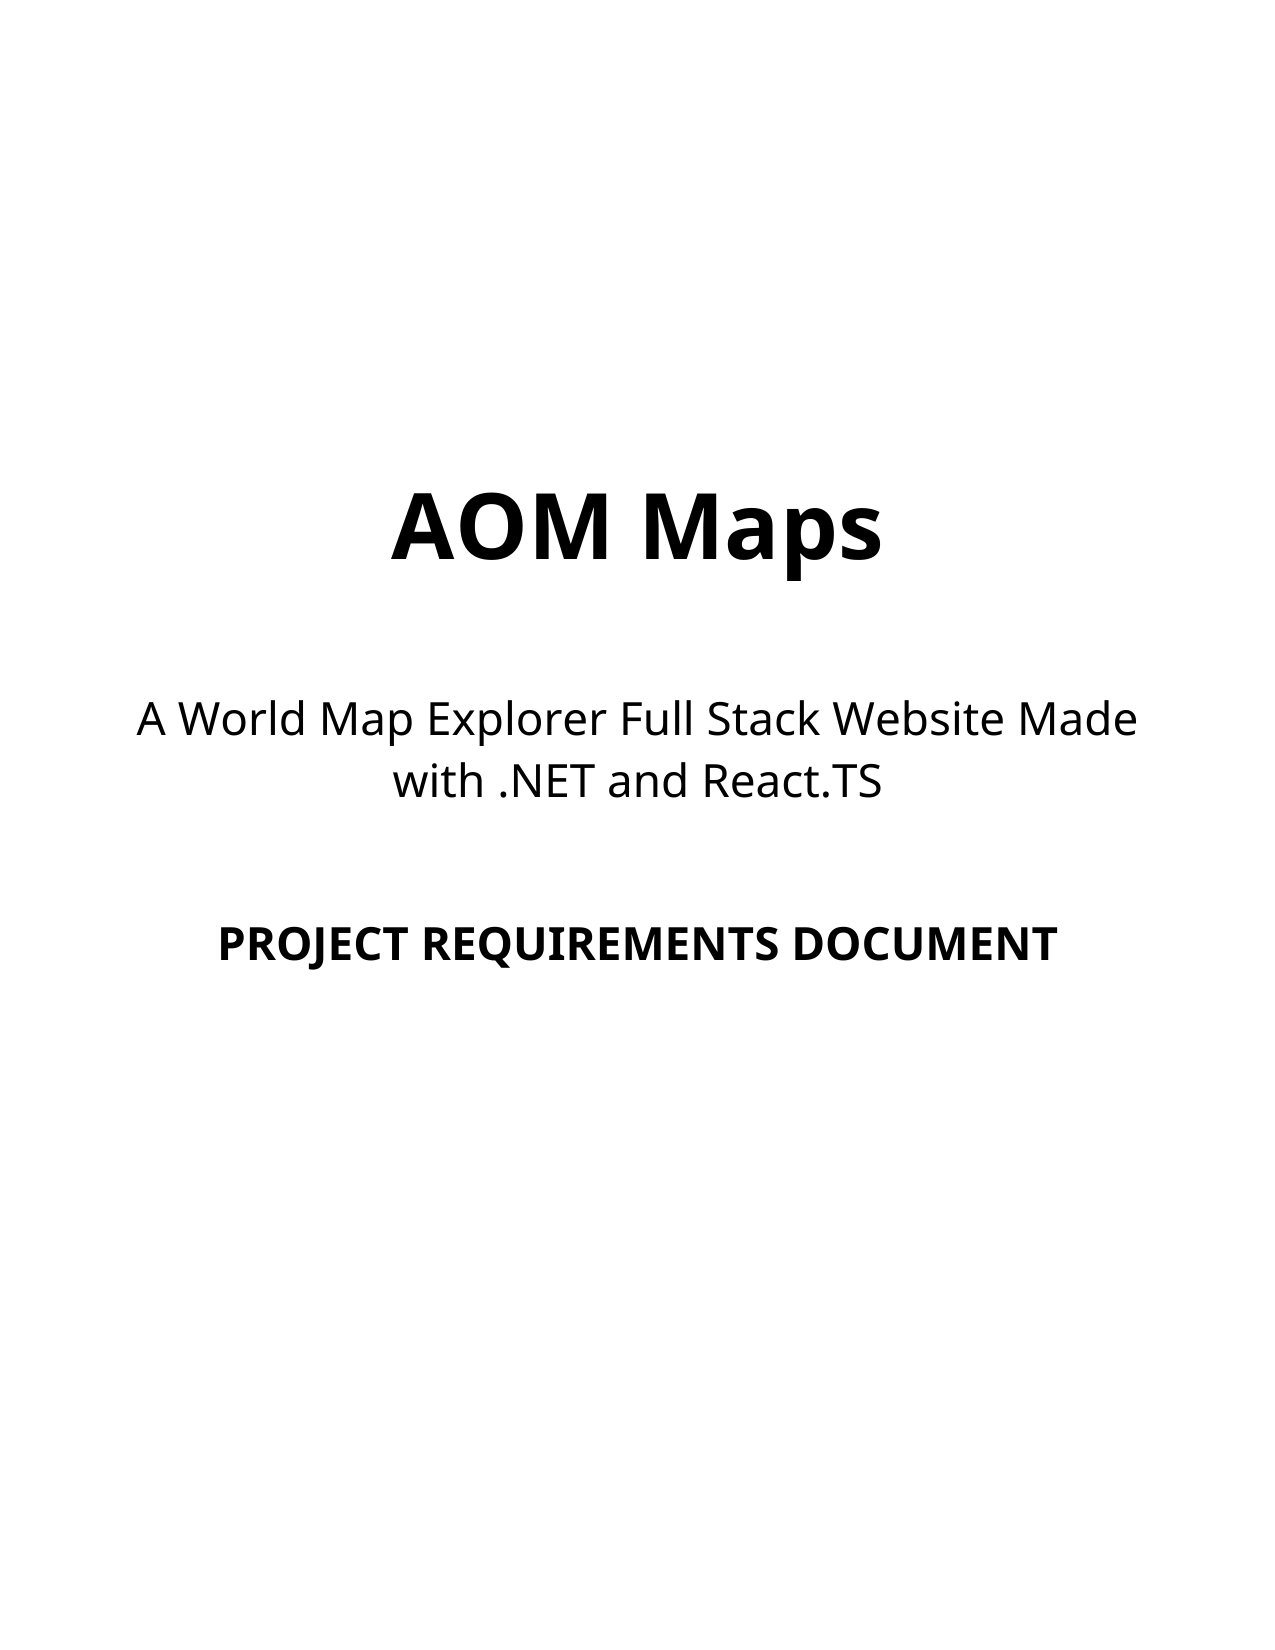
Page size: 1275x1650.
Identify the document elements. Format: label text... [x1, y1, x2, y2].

text AOM Maps [118, 461, 1157, 586]
text A World Map Explorer Full Stack Website Made with .NET and React.TS [118, 686, 1157, 811]
text PROJECT REQUIREMENTS DOCUMENT [118, 911, 1157, 973]
